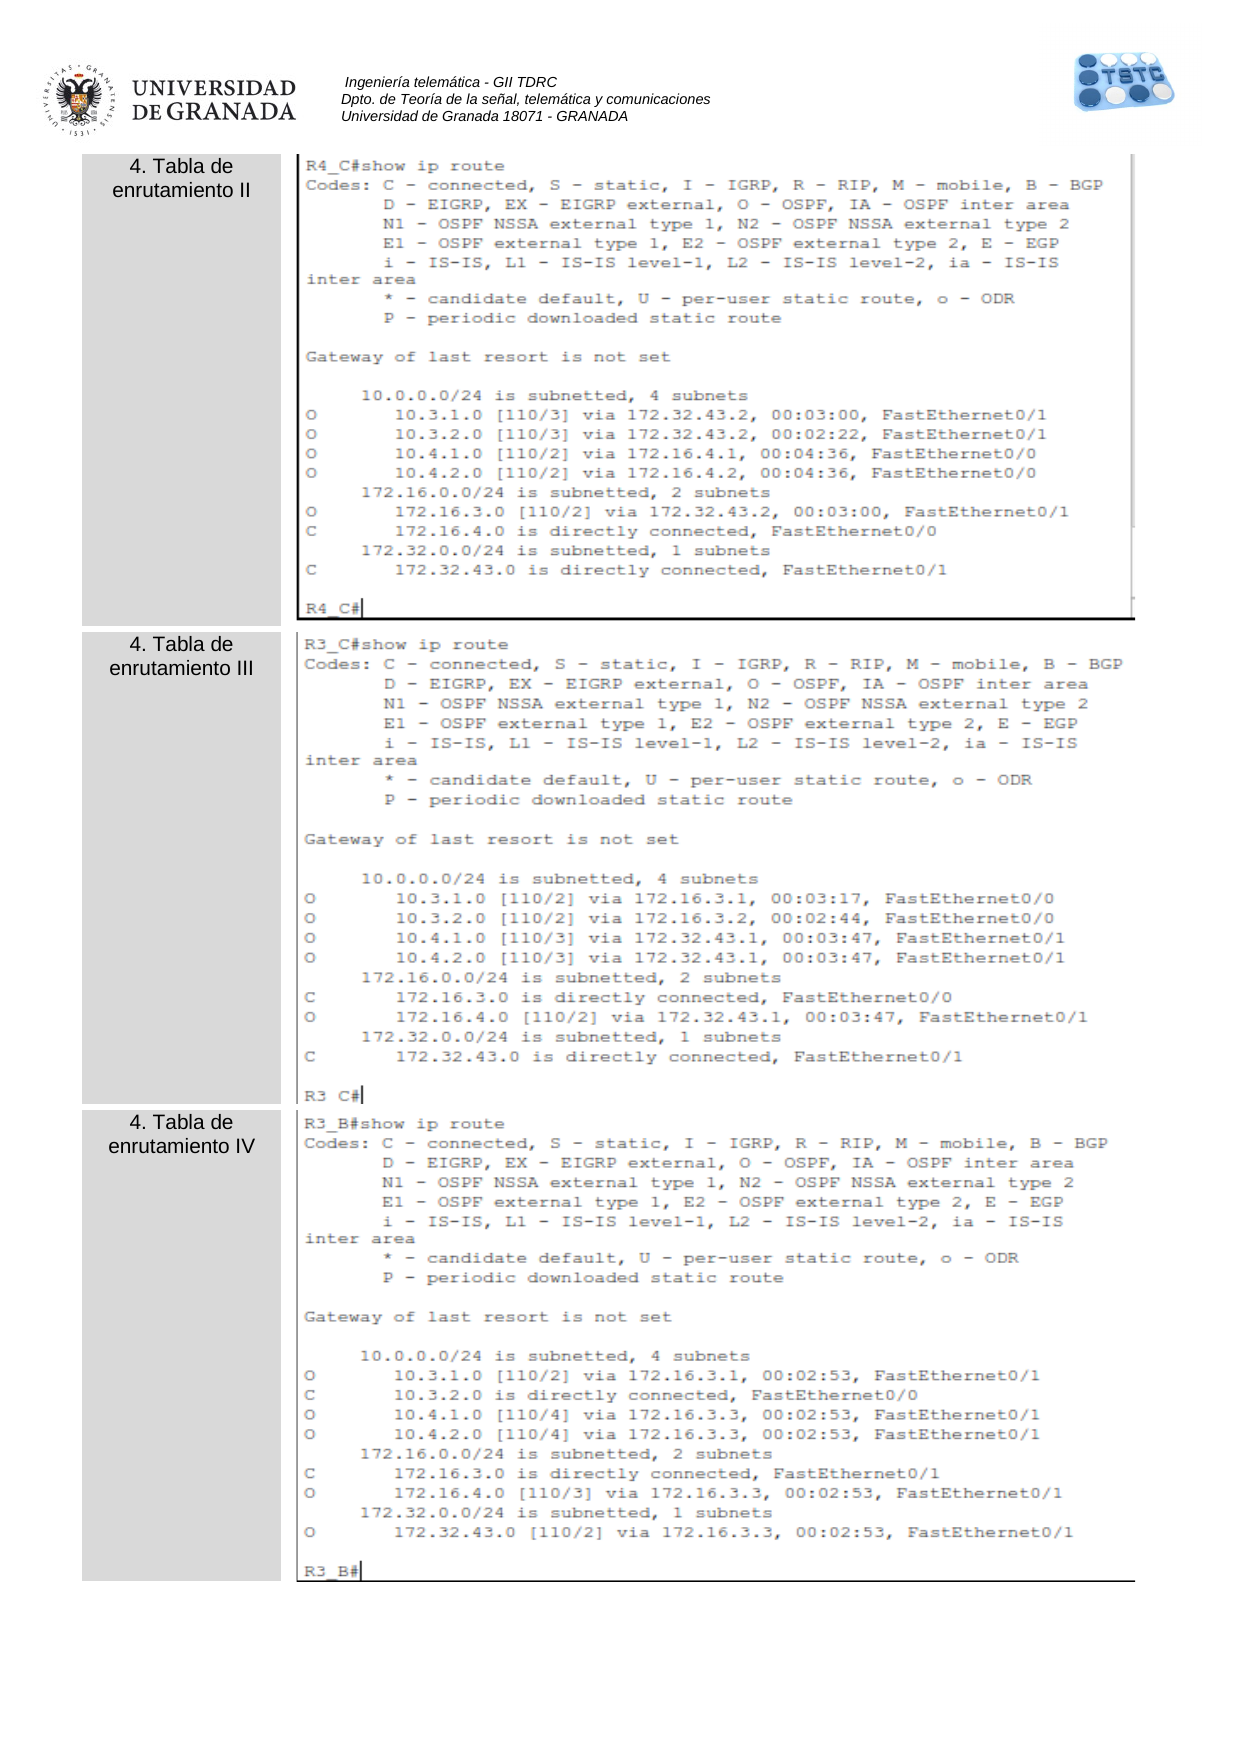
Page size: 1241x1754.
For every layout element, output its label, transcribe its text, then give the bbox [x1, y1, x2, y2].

table_cell 4. Tabla de enrutamiento III [82, 632, 281, 1104]
picture [296, 632, 1136, 1104]
table_cell [288, 154, 296, 626]
picture [28, 50, 309, 146]
table_cell [1136, 154, 1159, 626]
picture [296, 154, 1136, 626]
picture [1038, 23, 1202, 146]
table_cell [1136, 1110, 1159, 1581]
table_cell 4. Tabla de enrutamiento IV [82, 1110, 281, 1581]
table_cell [1136, 632, 1159, 1104]
table_cell [288, 1110, 296, 1581]
picture [296, 1110, 1136, 1582]
table_cell [288, 632, 296, 1104]
table_cell 4. Tabla de enrutamiento II [82, 154, 281, 626]
